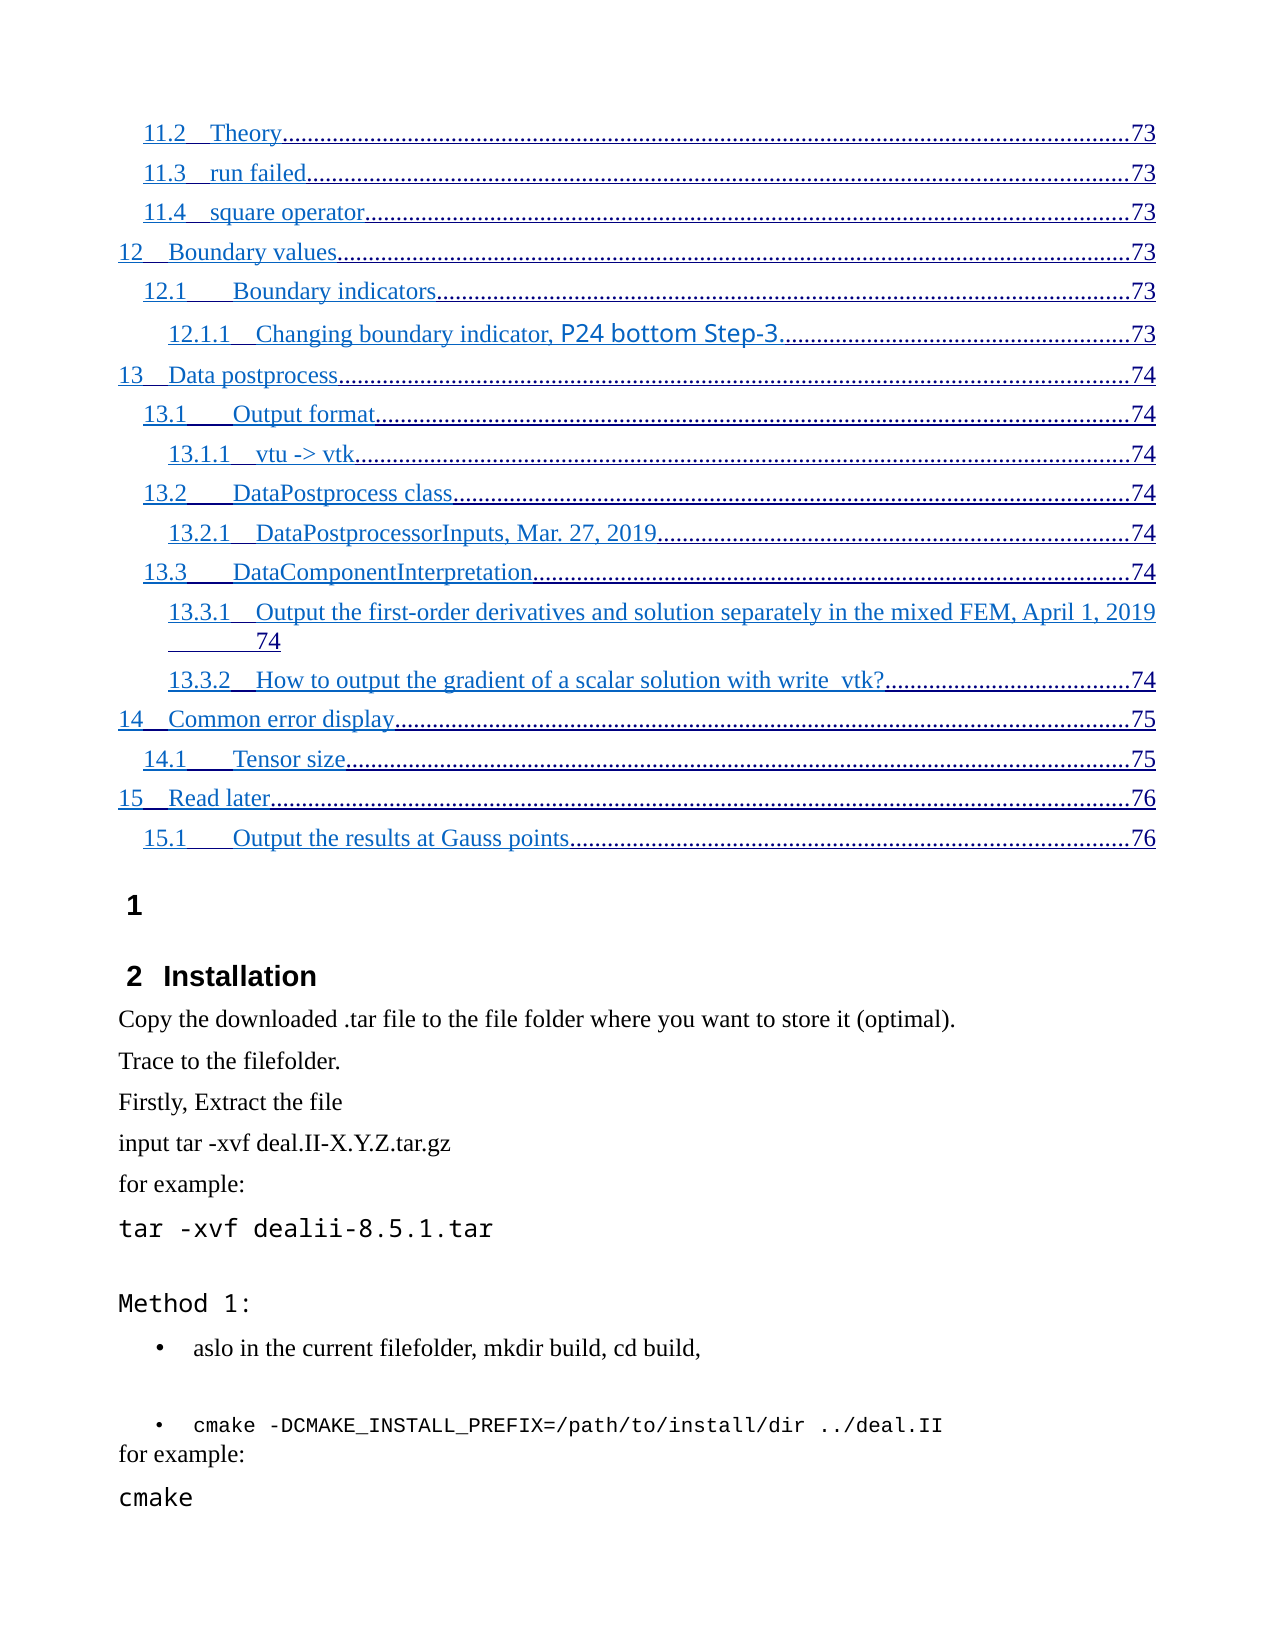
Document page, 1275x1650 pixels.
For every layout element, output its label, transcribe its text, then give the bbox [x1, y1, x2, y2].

text 13.3.1 Output the first-order derivatives and solution separately in the mixed FEM, April 1, 2019 74 [168, 597, 1157, 655]
list aslo in the current filefolder, mkdir build, cd build, [156, 1333, 1157, 1361]
text 11.4 square operator 73 [143, 197, 1157, 226]
text 11.3 run failed 73 [143, 158, 1157, 187]
text tar -xvf dealii-8.5.1.tar [118, 1211, 1157, 1274]
text 15 Read later 76 [118, 783, 1157, 813]
subtitle Installation [118, 958, 1157, 992]
text for example: [118, 1169, 1157, 1198]
list cmake -DCMAKE_INSTALL_PREFIX=/path/to/install/dir ../deal.II [156, 1415, 1157, 1439]
text 14 Common error display 75 [118, 704, 1157, 734]
text 13.3.2 How to output the gradient of a scalar solution with write_vtk? 74 [168, 665, 1157, 694]
text Trace to the filefolder. [118, 1046, 1157, 1074]
text 12.1 Boundary indicators 73 [143, 276, 1157, 305]
text 13.1.1 vtu -> vtk 74 [168, 439, 1157, 468]
text 13.3 DataComponentInterpretation 74 [143, 557, 1157, 586]
text 14.1 Tensor size 75 [143, 744, 1157, 773]
text Firstly, Extract the file [118, 1087, 1157, 1116]
text cmake [118, 1480, 1157, 1514]
text for example: [118, 1439, 1157, 1468]
text 15.1 Output the results at Gauss points 76 [143, 823, 1157, 852]
text 12 Boundary values 73 [118, 237, 1157, 266]
text 12.1.1 Changing boundary indicator, P24 bottom Step-3. 73 [168, 316, 1157, 349]
text 13.2.1 DataPostprocessorInputs, Mar. 27, 2019 74 [168, 518, 1157, 547]
text 11.2 Theory 73 [143, 118, 1157, 147]
text input tar -xvf deal.II-X.Y.Z.tar.gz [118, 1128, 1157, 1157]
text 13.2 DataPostprocess class 74 [143, 478, 1157, 507]
text 13 Data postprocess 74 [118, 360, 1157, 389]
text Copy the downloaded .tar file to the file folder where you want to store it (optimal). [118, 1004, 1157, 1033]
text Method 1: [118, 1286, 1157, 1320]
text 13.1 Output format 74 [143, 399, 1157, 428]
